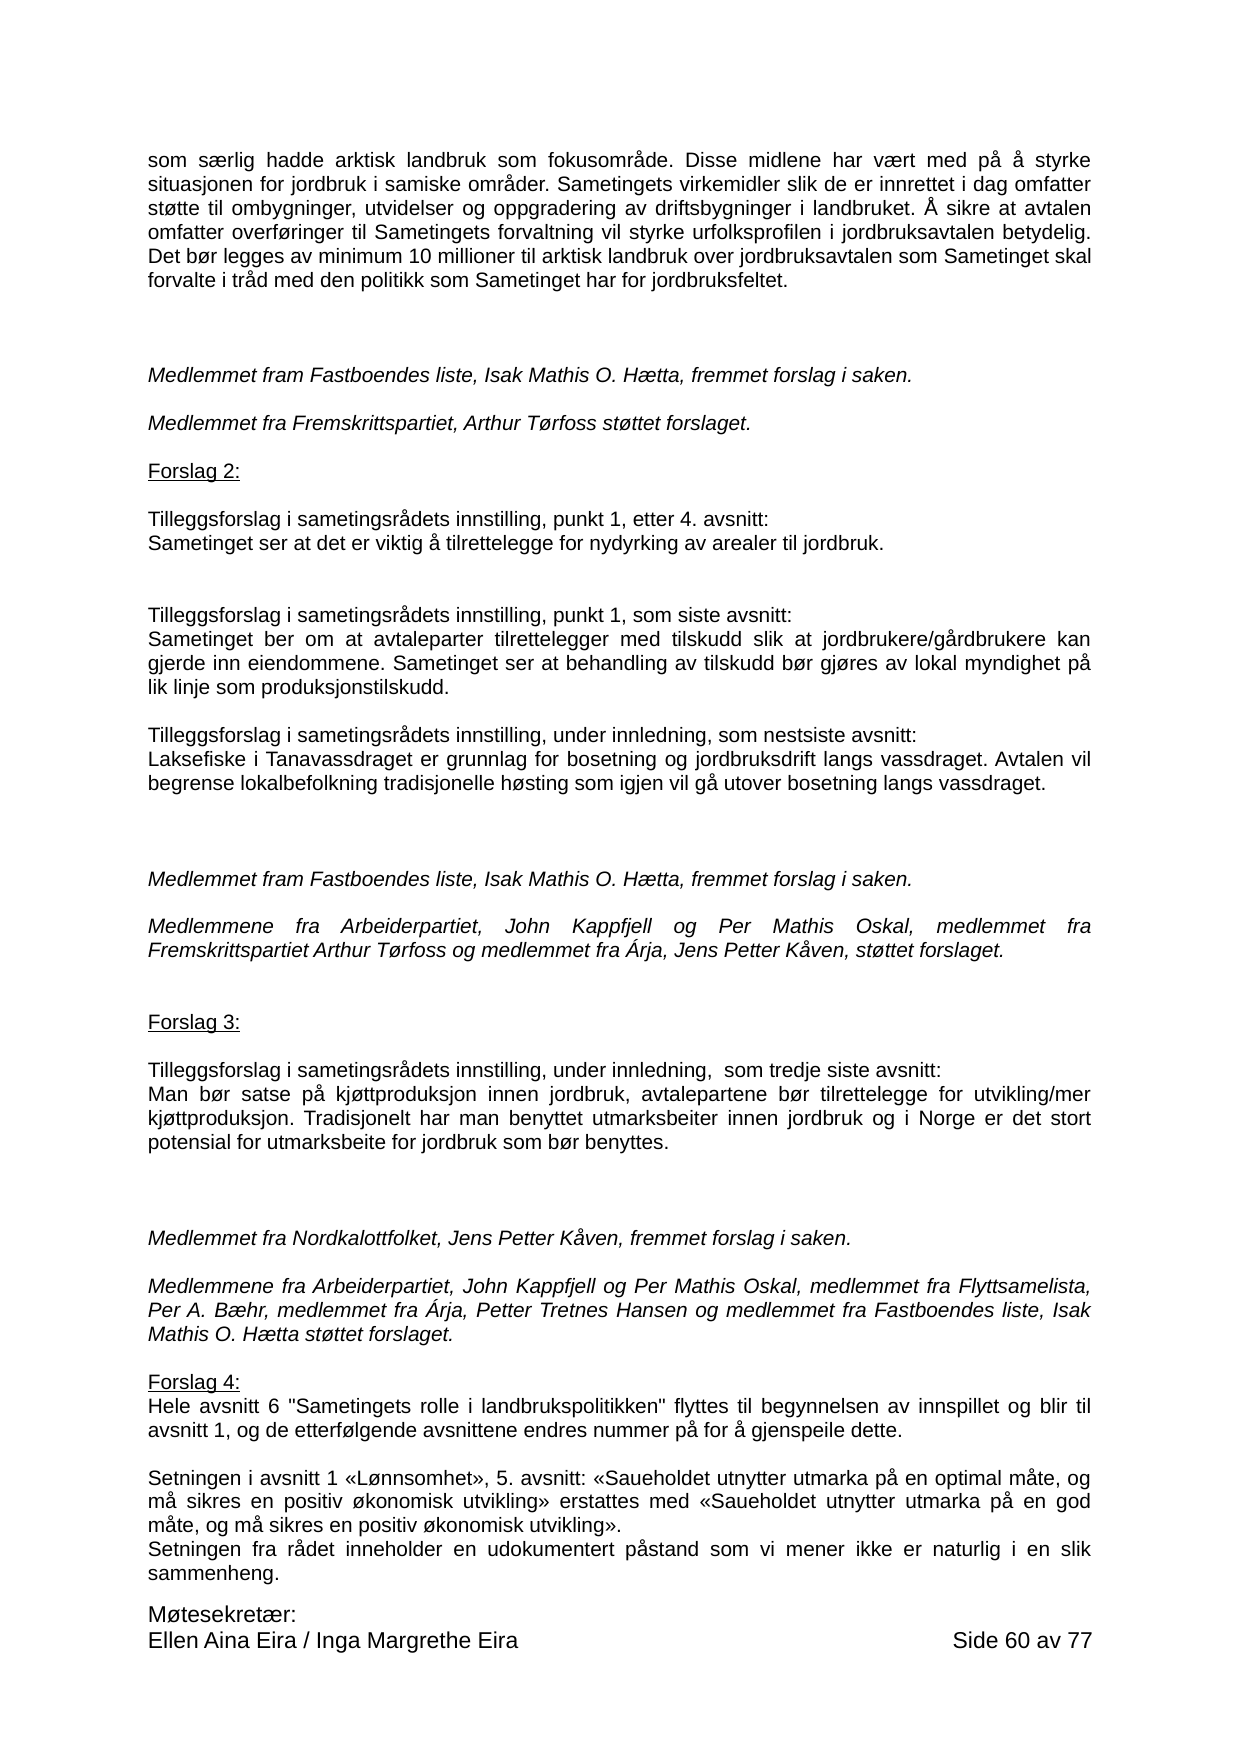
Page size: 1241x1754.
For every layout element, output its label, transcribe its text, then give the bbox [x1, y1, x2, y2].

table_header som særlig hadde arktisk landbruk som fokusområde. Disse midlene har vært med på å styrke situasjonen for jordbruk i samiske områder. Sametingets virkemidler slik de er innrettet i dag omfatter støtte til ombygninger, utvidelser og oppgradering av driftsbygninger i landbruket. Å sikre at avtalen omfatter overføringer til Sametingets forvaltning vil styrke urfolksprofilen i jordbruksavtalen betydelig. Det bør legges av minimum 10 millioner til arktisk landbruk over jordbruksavtalen som Sametinget skal forvalte i tråd med den politikk som Sametinget har for jordbruksfeltet. Medlemmet fram Fastboendes liste, Isak Mathis O. Hætta, fremmet forslag i saken. Medlemmet fra Fremskrittspartiet, Arthur Tørfoss støttet forslaget. Forslag 2: Tilleggsforslag i sametingsrådets innstilling, punkt 1, etter 4. avsnitt: Sametinget ser at det er viktig å tilrettelegge for nydyrking av arealer til jordbruk. Tilleggsforslag i sametingsrådets innstilling, punkt 1, som siste avsnitt: Sametinget ber om at avtaleparter tilrettelegger med tilskudd slik at jordbrukere/gårdbrukere kan gjerde inn eiendommene. Sametinget ser at behandling av tilskudd bør gjøres av lokal myndighet på lik linje som produksjonstilskudd. Tilleggsforslag i sametingsrådets innstilling, under innledning, som nestsiste avsnitt: Laksefiske i Tanavassdraget er grunnlag for bosetning og jordbruksdrift langs vassdraget. Avtalen vil begrense lokalbefolkning tradisjonelle høsting som igjen vil gå utover bosetning langs vassdraget. Medlemmet fram Fastboendes liste, Isak Mathis O. Hætta, fremmet forslag i saken. Medlemmene fra Arbeiderpartiet, John Kappfjell og Per Mathis Oskal, medlemmet fra Fremskrittspartiet Arthur Tørfoss og medlemmet fra Árja, Jens Petter Kåven, støttet forslaget. Forslag 3: Tilleggsforslag i sametingsrådets innstilling, under innledning, som tredje siste avsnitt: Man bør satse på kjøttproduksjon innen jordbruk, avtalepartene bør tilrettelegge for utvikling/mer kjøttproduksjon. Tradisjonelt har man benyttet utmarksbeiter innen jordbruk og i Norge er det stort potensial for utmarksbeite for jordbruk som bør benyttes. Medlemmet fra Nordkalottfolket, Jens Petter Kåven, fremmet forslag i saken. Medlemmene fra Arbeiderpartiet, John Kappfjell og Per Mathis Oskal, medlemmet fra Flyttsamelista, Per A. Bæhr, medlemmet fra Árja, Petter Tretnes Hansen og medlemmet fra Fastboendes liste, Isak Mathis O. Hætta støttet forslaget. Forslag 4: Hele avsnitt 6 "Sametingets rolle i landbrukspolitikken" flyttes til begynnelsen av innspillet og blir til avsnitt 1, og de etterfølgende avsnittene endres nummer på for å gjenspeile dette. Setningen i avsnitt 1 «Lønnsomhet», 5. avsnitt: «Saueholdet utnytter utmarka på en optimal måte, og må sikres en positiv økonomisk utvikling» erstattes med «Saueholdet utnytter utmarka på en god måte, og må sikres en positiv økonomisk utvikling». Setningen fra rådet inneholder en udokumentert påstand som vi mener ikke er naturlig i en slik sammenheng. [136, 148, 1104, 1585]
